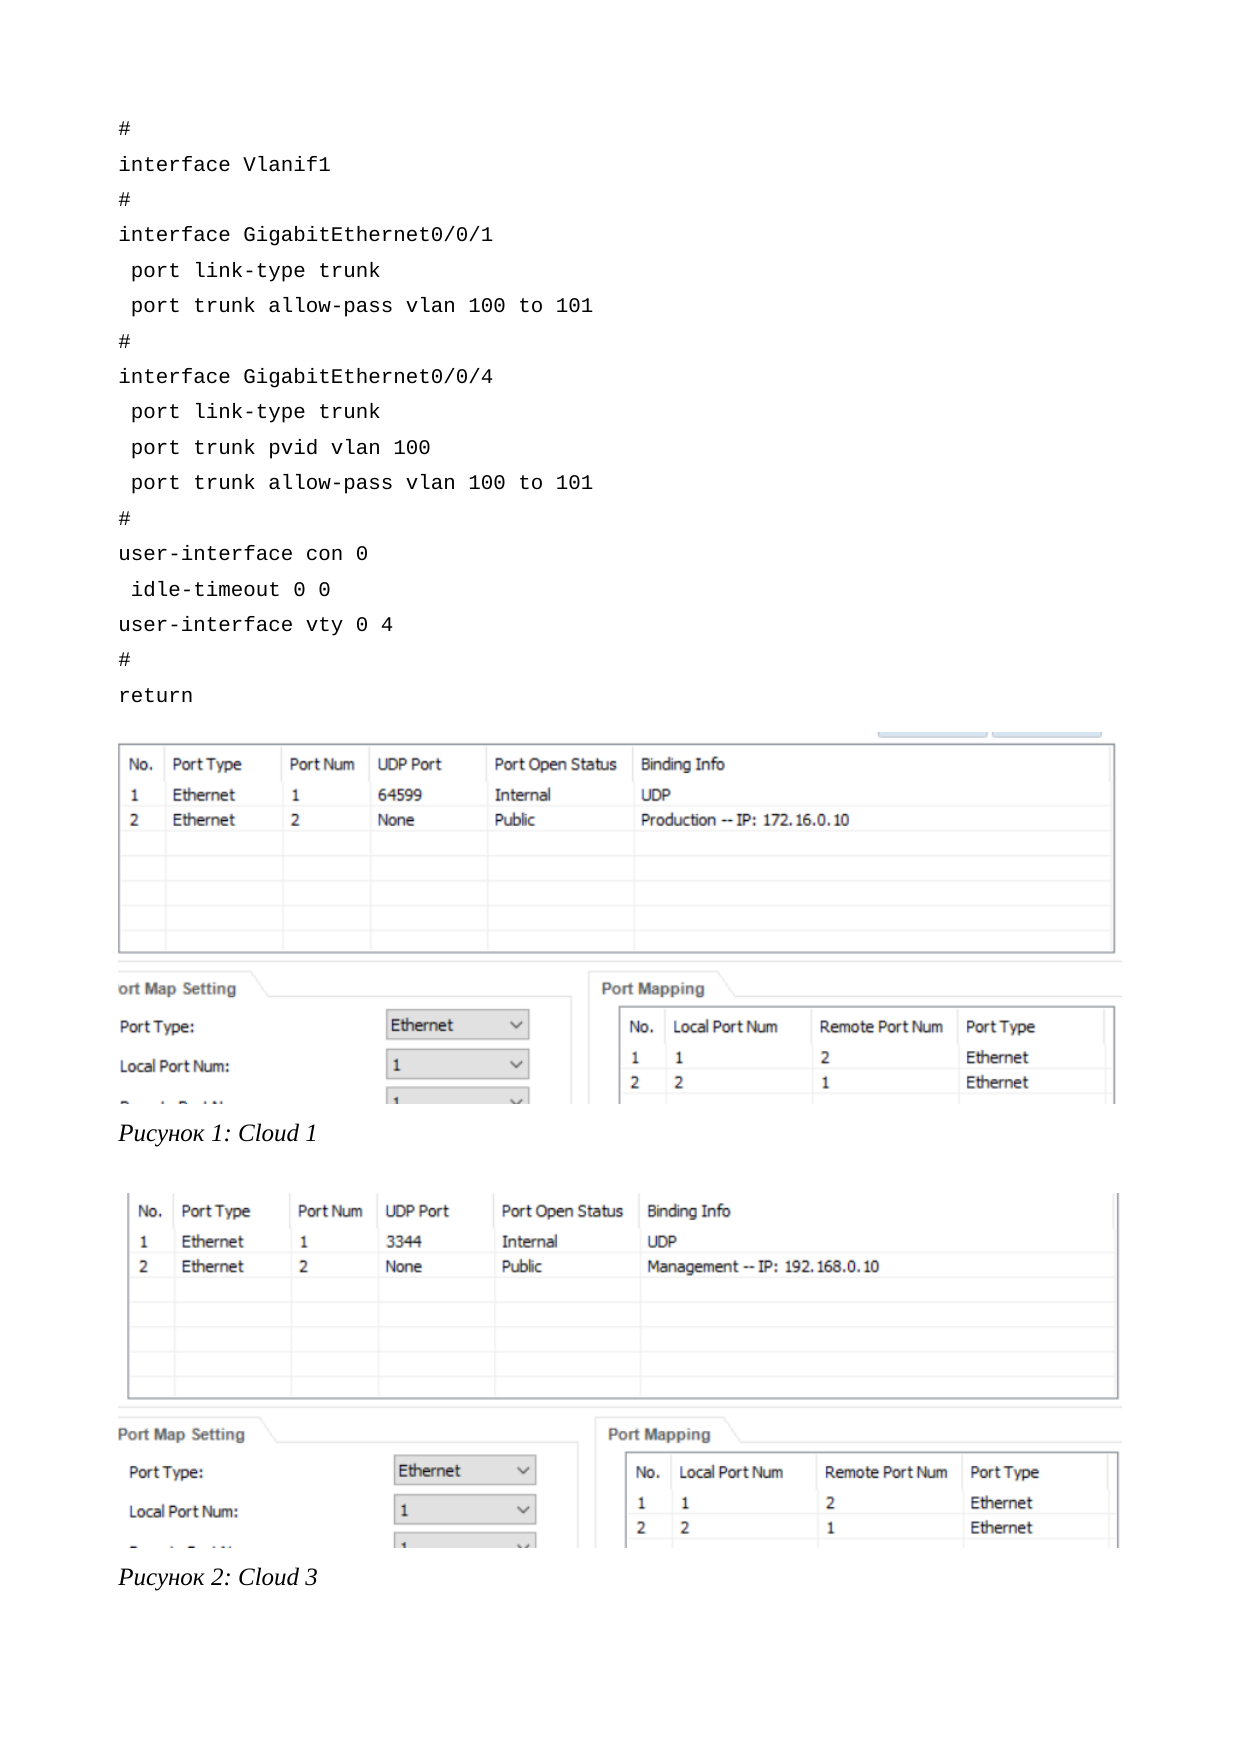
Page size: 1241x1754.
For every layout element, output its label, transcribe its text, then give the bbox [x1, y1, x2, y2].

text return [118, 685, 1122, 708]
text interface Vlanif1 [118, 153, 1122, 177]
text # [118, 118, 1122, 142]
text interface GigabitEthernet0/0/4 [118, 366, 1122, 390]
picture [118, 732, 1123, 1104]
text port trunk allow-pass vlan 100 to 101 [118, 295, 1122, 319]
text user-interface con 0 [118, 543, 1122, 567]
text interface GigabitEthernet0/0/1 [118, 224, 1122, 248]
text # [118, 508, 1122, 531]
text port trunk allow-pass vlan 100 to 101 [118, 472, 1122, 496]
text idle-timeout 0 0 [118, 578, 1122, 602]
text port link-type trunk [118, 260, 1122, 283]
text port link-type trunk [118, 401, 1122, 425]
text Рисунок 1: Cloud 1 [118, 1104, 1122, 1147]
text port trunk pvid vlan 100 [118, 437, 1122, 461]
text # [118, 189, 1122, 213]
picture [118, 1193, 1123, 1548]
text # [118, 649, 1122, 673]
text user-interface vty 0 4 [118, 614, 1122, 638]
text Рисунок 2: Cloud 3 [118, 1548, 1122, 1591]
text # [118, 331, 1122, 354]
